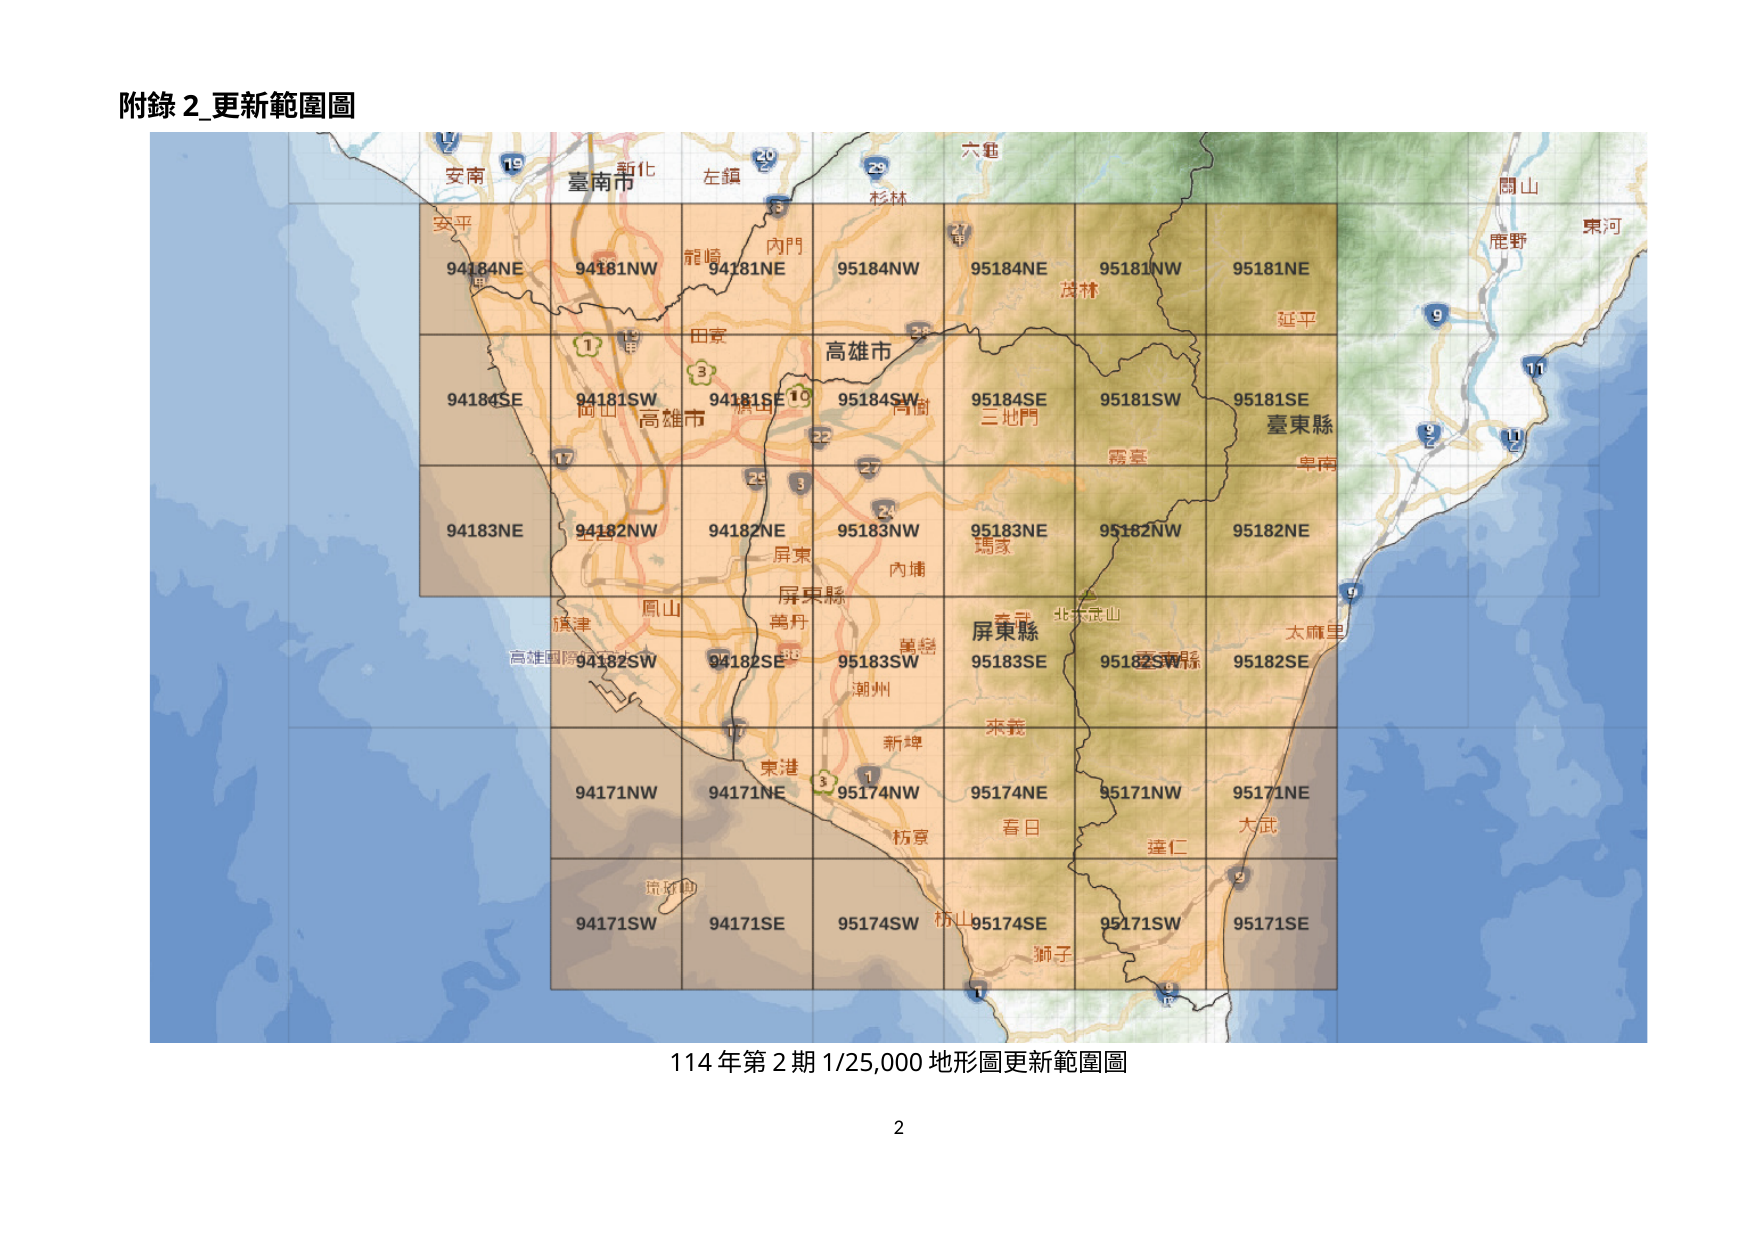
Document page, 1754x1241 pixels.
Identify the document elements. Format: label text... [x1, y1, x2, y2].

picture [149, 132, 1648, 1043]
subtitle 附錄2_更新範圍圖 [118, 82, 1679, 125]
text 114年第2期1/25,000地形圖更新範圍圖 [118, 1043, 1679, 1079]
